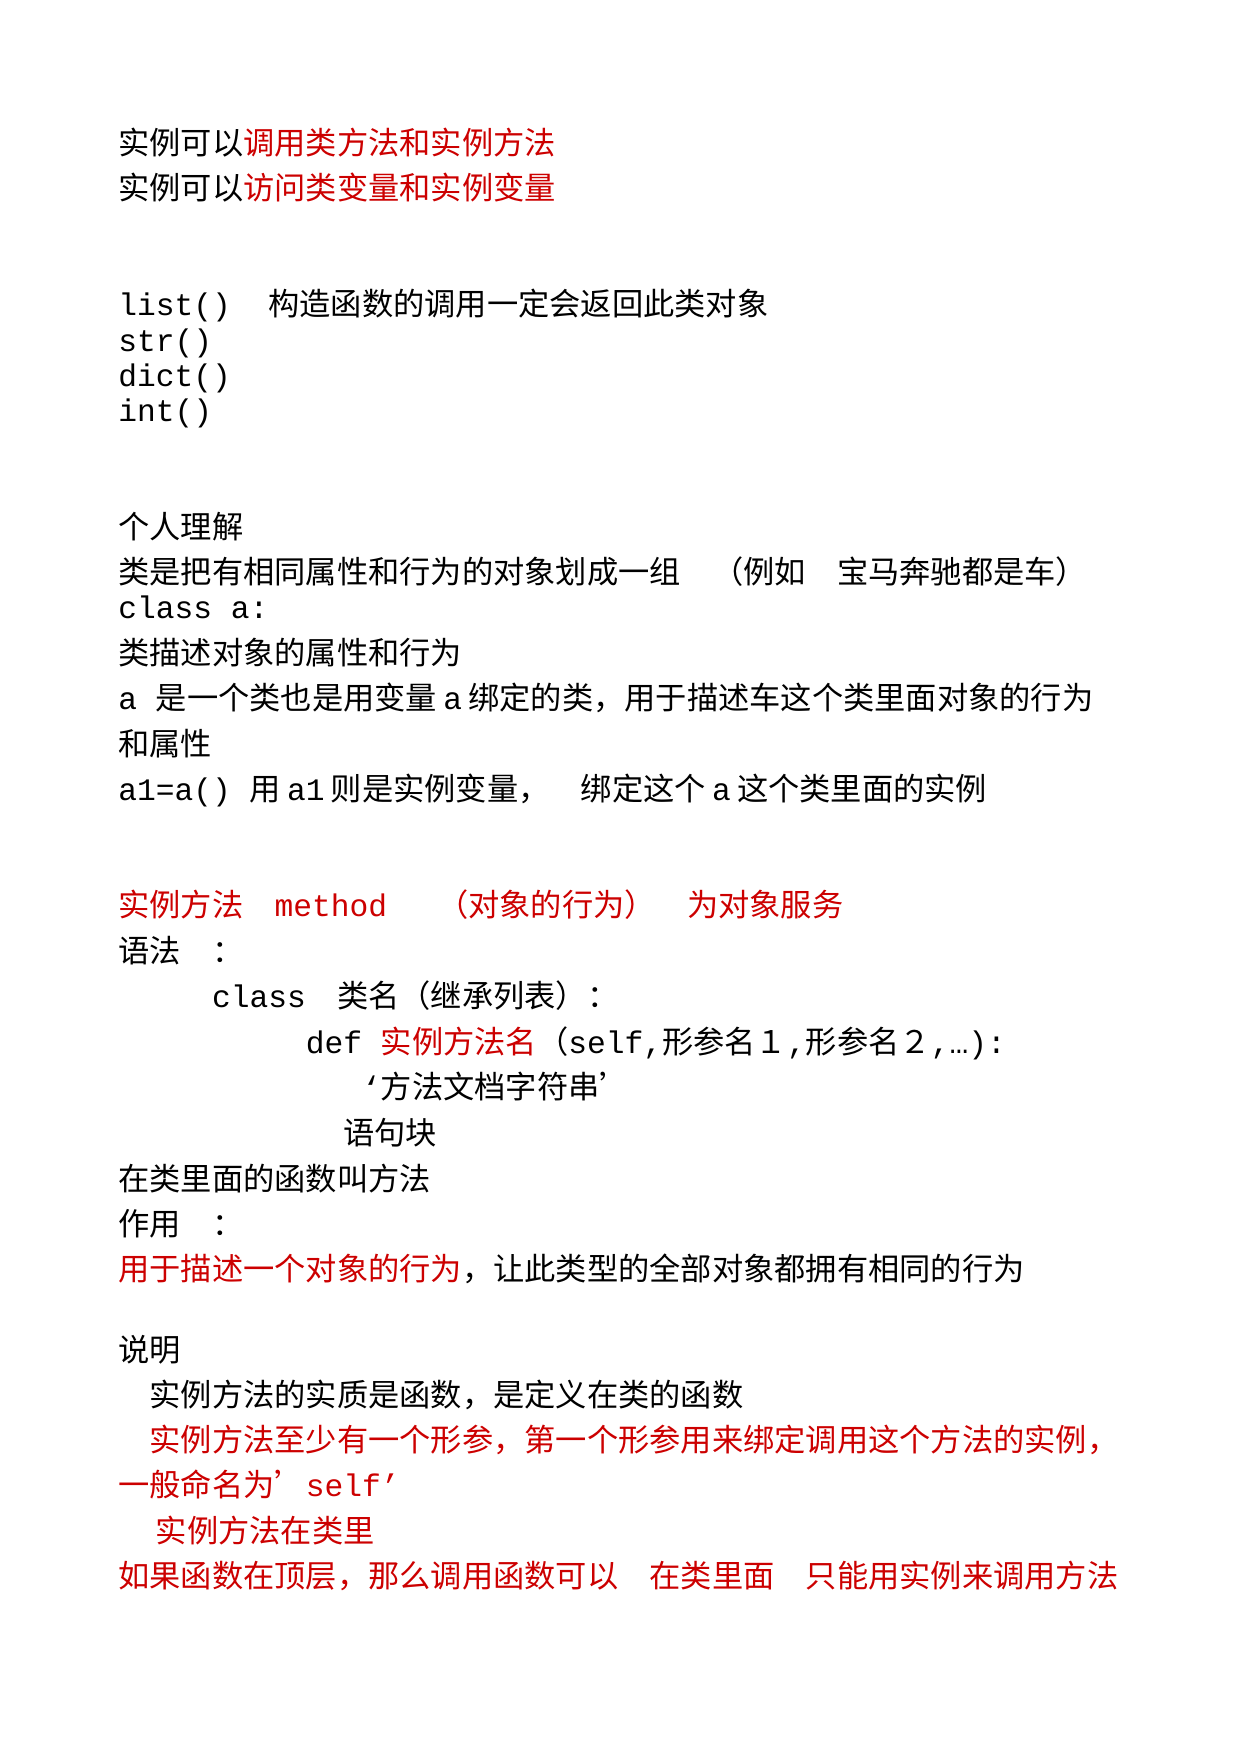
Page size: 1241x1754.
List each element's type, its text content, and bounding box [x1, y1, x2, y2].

text a 是一个类也是用变量a绑定的类，用于描述车这个类里面对象的行为和属性 [118, 673, 1122, 764]
text 说明 [118, 1325, 1122, 1370]
text ‘方法文档字符串’ [118, 1062, 1122, 1108]
text 在类里面的函数叫方法 [118, 1154, 1122, 1199]
text 实例可以调用类方法和实例方法 [118, 118, 1122, 163]
text str() [118, 325, 1122, 360]
text class 类名（继承列表）： [118, 971, 1122, 1017]
text def 实例方法名（self,形参名１,形参名２,…): [118, 1017, 1122, 1062]
text 实例可以访问类变量和实例变量 [118, 163, 1122, 208]
text dict() [118, 360, 1122, 396]
text 用于描述一个对象的行为，让此类型的全部对象都拥有相同的行为 [118, 1244, 1122, 1289]
text 作用 ： [118, 1199, 1122, 1244]
text 实例方法在类里 [118, 1506, 1122, 1552]
text 语法 ： [118, 926, 1122, 971]
text class a: [118, 592, 1122, 628]
text a1=a() 用a1则是实例变量， 绑定这个a这个类里面的实例 [118, 764, 1122, 809]
text 个人理解 [118, 502, 1122, 547]
text list() 构造函数的调用一定会返回此类对象 [118, 279, 1122, 325]
text 实例方法至少有一个形参，第一个形参用来绑定调用这个方法的实例， 一般命名为’self’ [118, 1415, 1122, 1506]
text 类是把有相同属性和行为的对象划成一组 （例如 宝马奔驰都是车） [118, 547, 1122, 592]
text 实例方法的实质是函数，是定义在类的函数 [118, 1370, 1122, 1415]
text 语句块 [118, 1108, 1122, 1154]
text int() [118, 396, 1122, 431]
text 如果函数在顶层，那么调用函数可以 在类里面 只能用实例来调用方法 [118, 1552, 1122, 1597]
text 类描述对象的属性和行为 [118, 628, 1122, 673]
text 实例方法 method （对象的行为） 为对象服务 [118, 880, 1122, 926]
